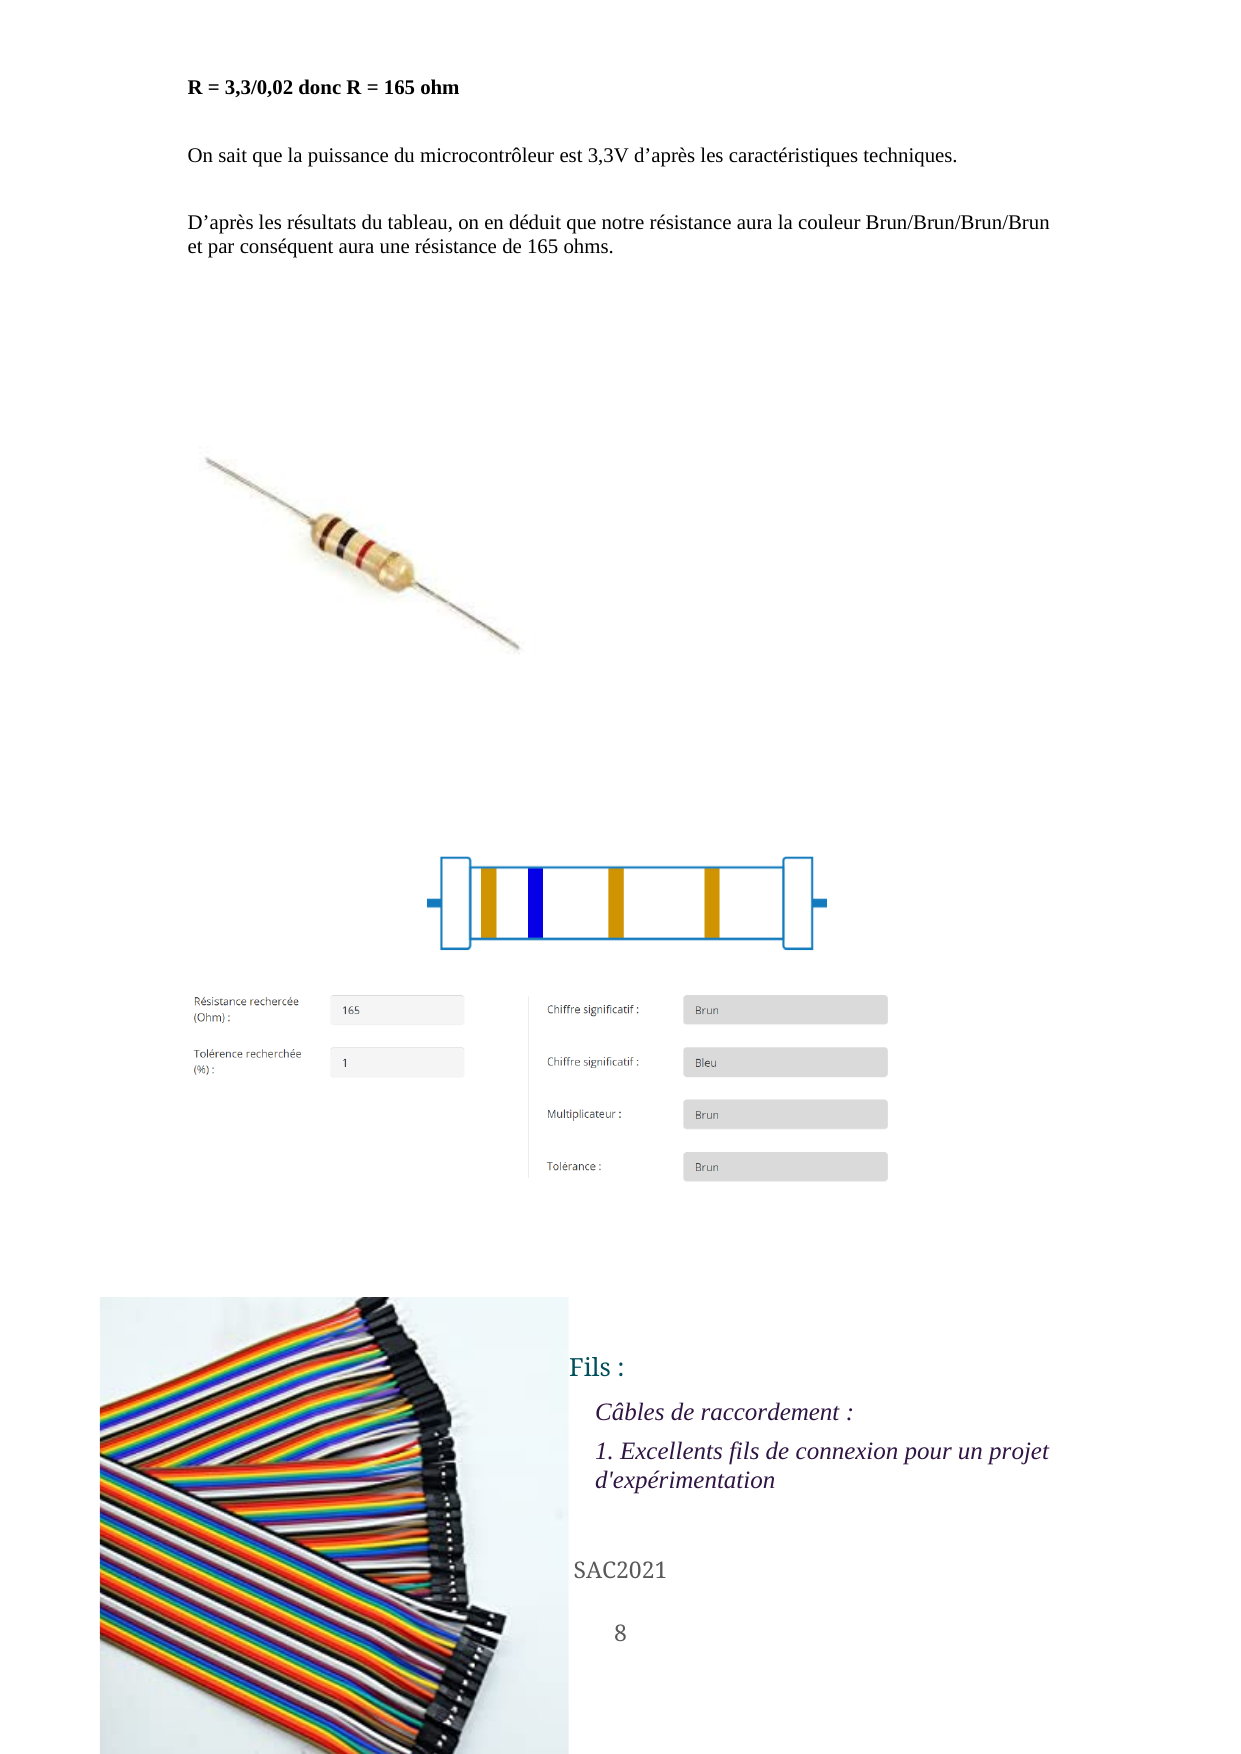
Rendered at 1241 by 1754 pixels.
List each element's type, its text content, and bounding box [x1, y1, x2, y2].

text 1. Excellents fils de connexion pour un projet d'expérimentation [569, 1436, 1053, 1494]
text D’après les résultats du tableau, on en déduit que notre résistance aura la couleur Brun/Brun/Brun/Brun et par conséquent aura une résistance de 165 ohms. [187, 210, 1053, 258]
text On sait que la puissance du microcontrôleur est 3,3V d’après les caractéristiques techniques. [187, 143, 1053, 167]
subtitle Fils : [569, 1349, 1053, 1383]
text R = 3,3/0,02 donc R = 165 ohm [187, 75, 1053, 99]
text Câbles de raccordement : [569, 1397, 1053, 1426]
